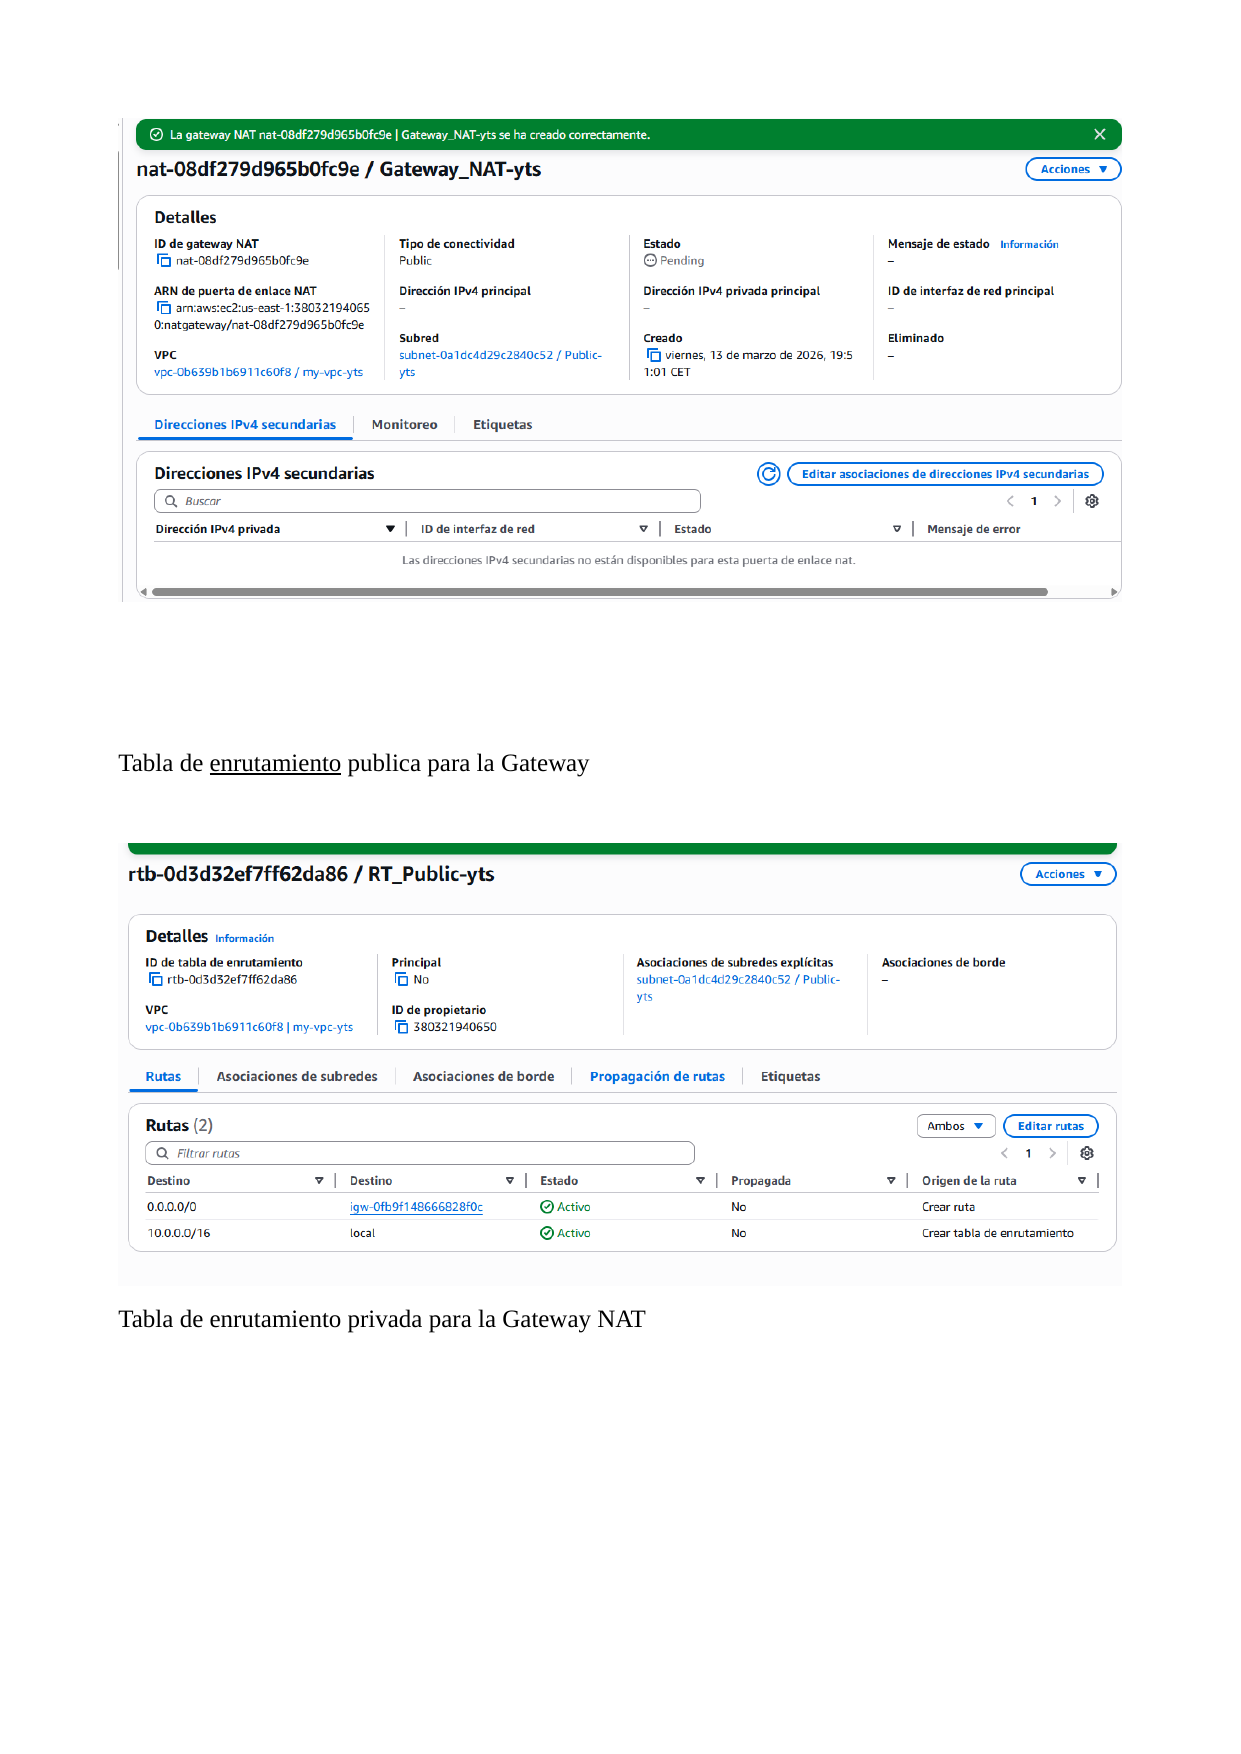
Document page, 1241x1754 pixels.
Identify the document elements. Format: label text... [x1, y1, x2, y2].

text Tabla de enrutamiento privada para la Gateway NAT [118, 1304, 1122, 1333]
text Tabla de enrutamiento publica para la Gateway [118, 748, 1122, 777]
picture [118, 118, 1123, 602]
picture [118, 843, 1123, 1286]
